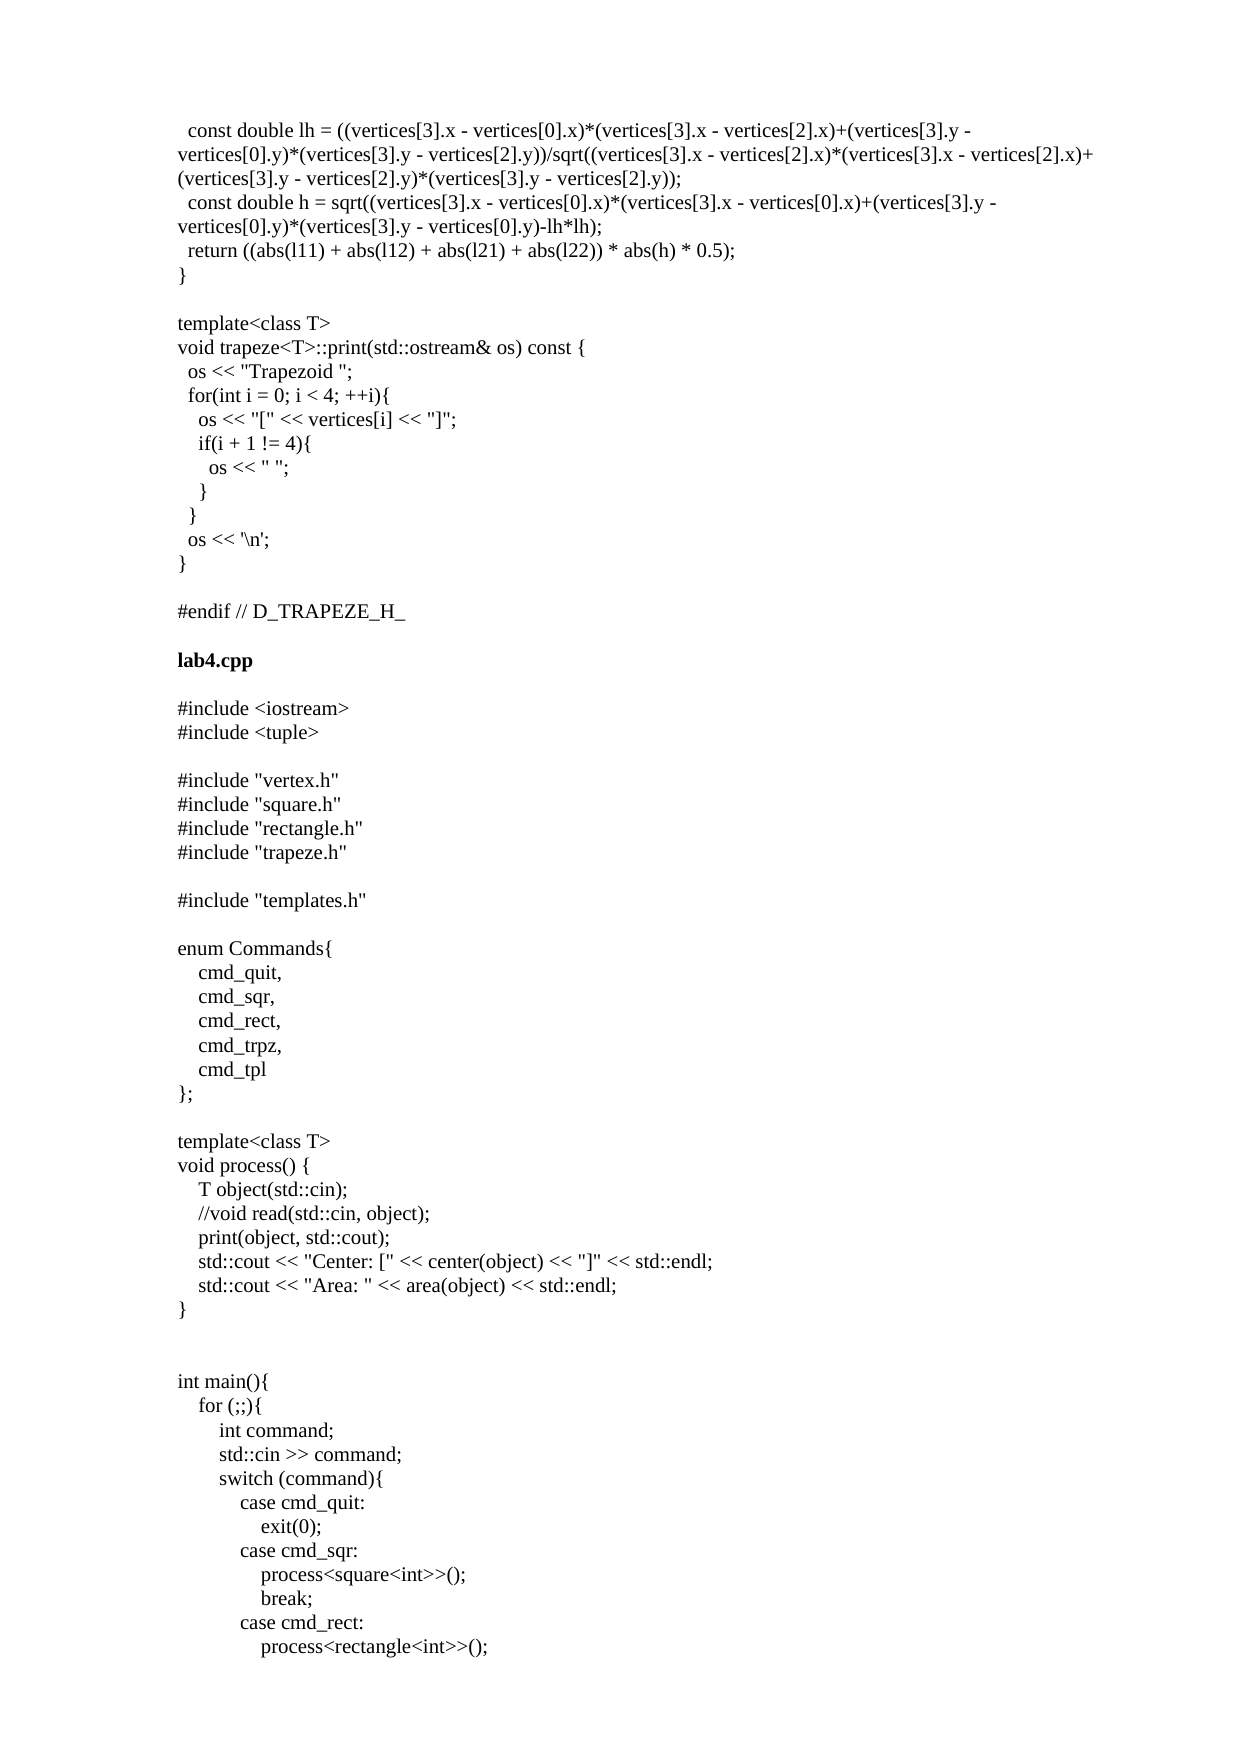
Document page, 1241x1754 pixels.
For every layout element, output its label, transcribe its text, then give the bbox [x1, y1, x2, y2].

text os << '\n'; [177, 527, 1152, 551]
text void trapeze<T>::print(std::ostream& os) const { [177, 335, 1152, 359]
text os << "[" << vertices[i] << "]"; [177, 407, 1152, 431]
text for(int i = 0; i < 4; ++i){ [177, 383, 1152, 407]
text } [177, 503, 1152, 527]
text #endif // D_TRAPEZE_H_ [177, 599, 1152, 647]
text const double h = sqrt((vertices[3].x - vertices[0].x)*(vertices[3].x - vertices[0].x)+(vertices[3].y - vertices[0].y)*(vertices[3].y - vertices[0].y)-lh*lh); [177, 190, 1152, 238]
text } [177, 262, 1152, 287]
text os << " "; [177, 455, 1152, 479]
text } [177, 551, 1152, 575]
text os << "Trapezoid "; [177, 359, 1152, 383]
text template<class T> [177, 311, 1152, 335]
text return ((abs(l11) + abs(l12) + abs(l21) + abs(l22)) * abs(h) * 0.5); [177, 238, 1152, 262]
text if(i + 1 != 4){ [177, 431, 1152, 455]
text lab4.cpp [177, 647, 1152, 696]
text const double lh = ((vertices[3].x - vertices[0].x)*(vertices[3].x - vertices[2].x)+(vertices[3].y - vertices[0].y)*(vertices[3].y - vertices[2].y))/sqrt((vertices[3].x - vertices[2].x)*(vertices[3].x - vertices[2].x)+(vertices[3].y - vertices[2].y)*(vertices[3].y - vertices[2].y)); [177, 118, 1152, 190]
text } [177, 479, 1152, 503]
text #include <iostream> #include <tuple> #include "vertex.h" #include "square.h" #include "rectangle.h" #include "trapeze.h" #include "templates.h" enum Commands{ cmd_quit, cmd_sqr, cmd_rect, cmd_trpz, cmd_tpl }; template<class T> void process() { T object(std::cin); //void read(std::cin, object); print(object, std::cout); std::cout << "Center: [" << center(object) << "]" << std::endl; std::cout << "Area: " << area(object) << std::endl; } int main(){ for (;;){ int command; std::cin >> command; switch (command){ case cmd_quit: exit(0); case cmd_sqr: process<square<int>>(); break; case cmd_rect: process<rectangle<int>>(); [177, 696, 1152, 1658]
